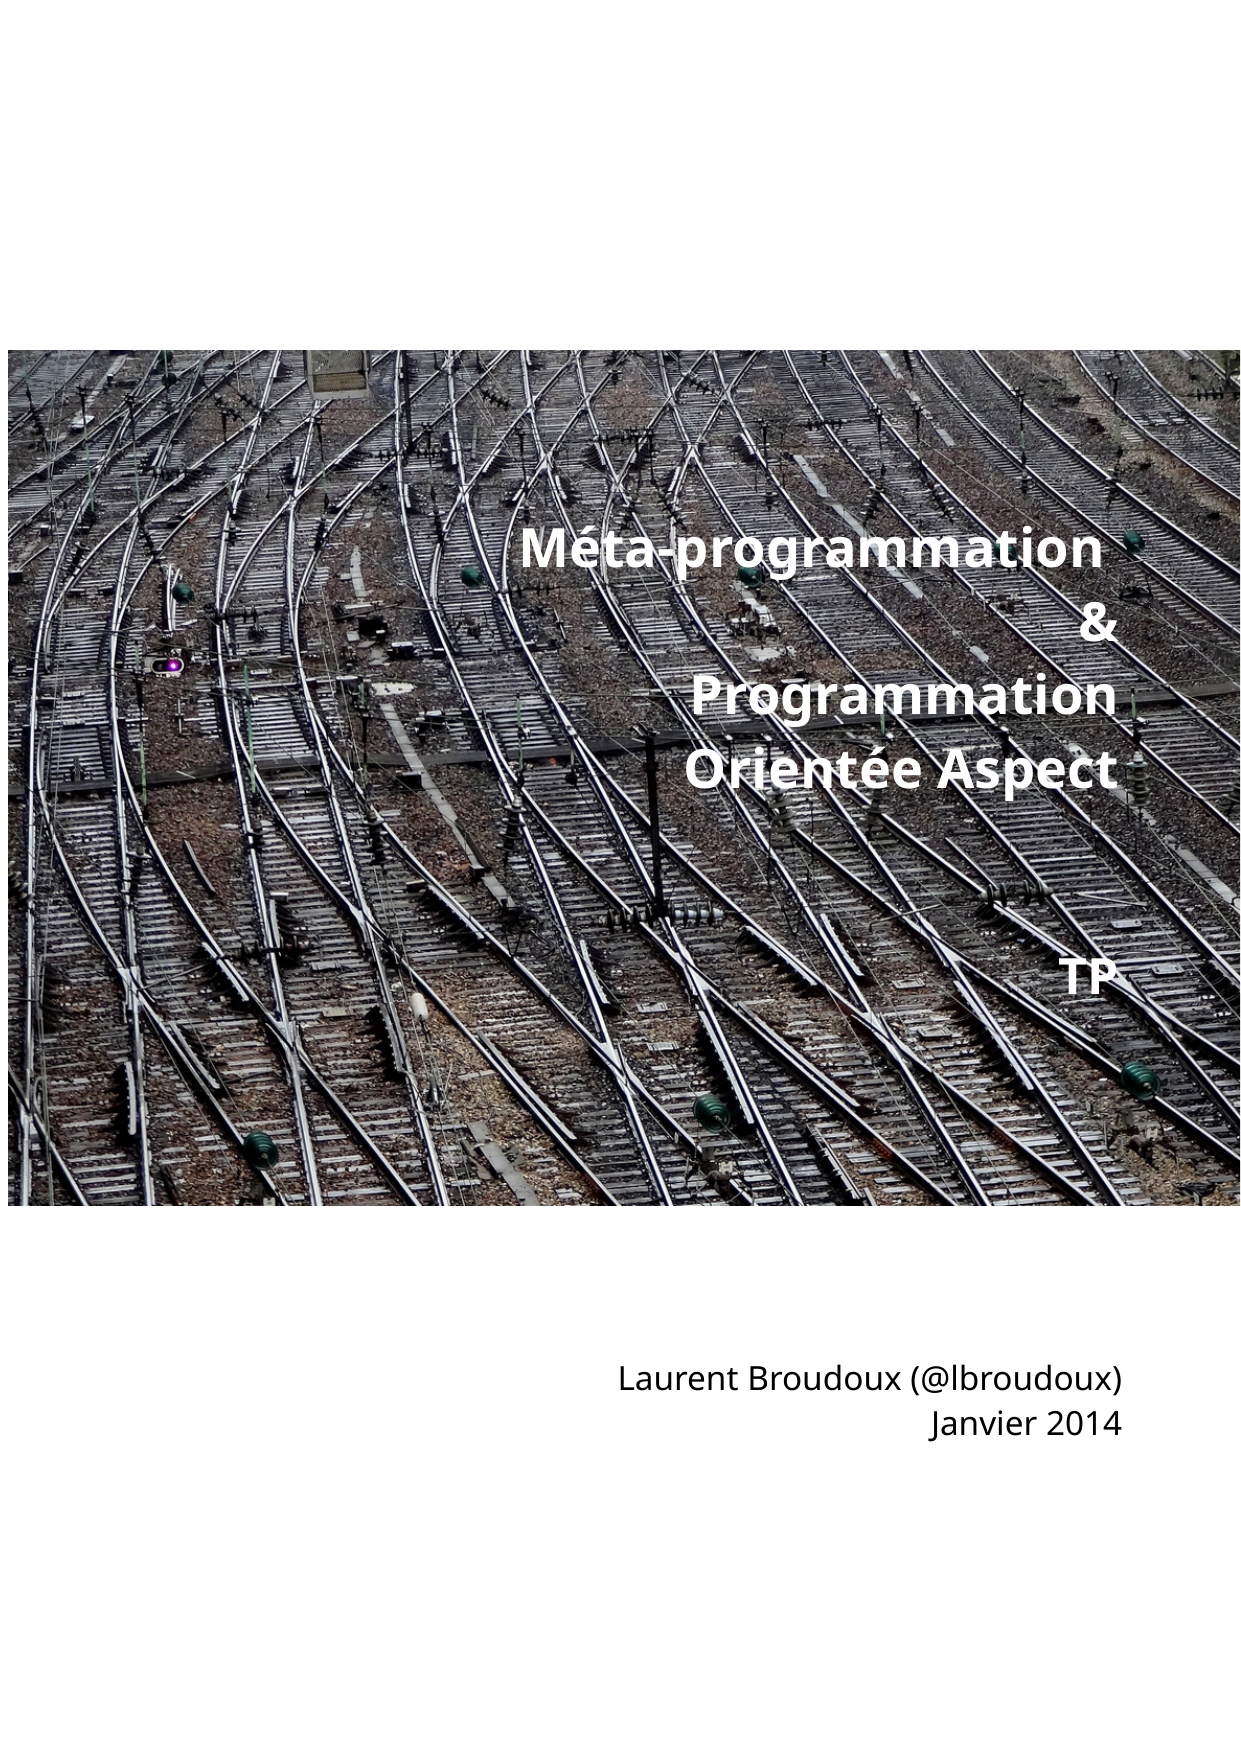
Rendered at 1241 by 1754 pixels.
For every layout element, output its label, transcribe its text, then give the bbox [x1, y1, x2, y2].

picture [8, 350, 1241, 1206]
text Janvier 2014 [118, 1400, 1122, 1445]
text Laurent Broudoux (@lbroudoux) [118, 1354, 1122, 1400]
